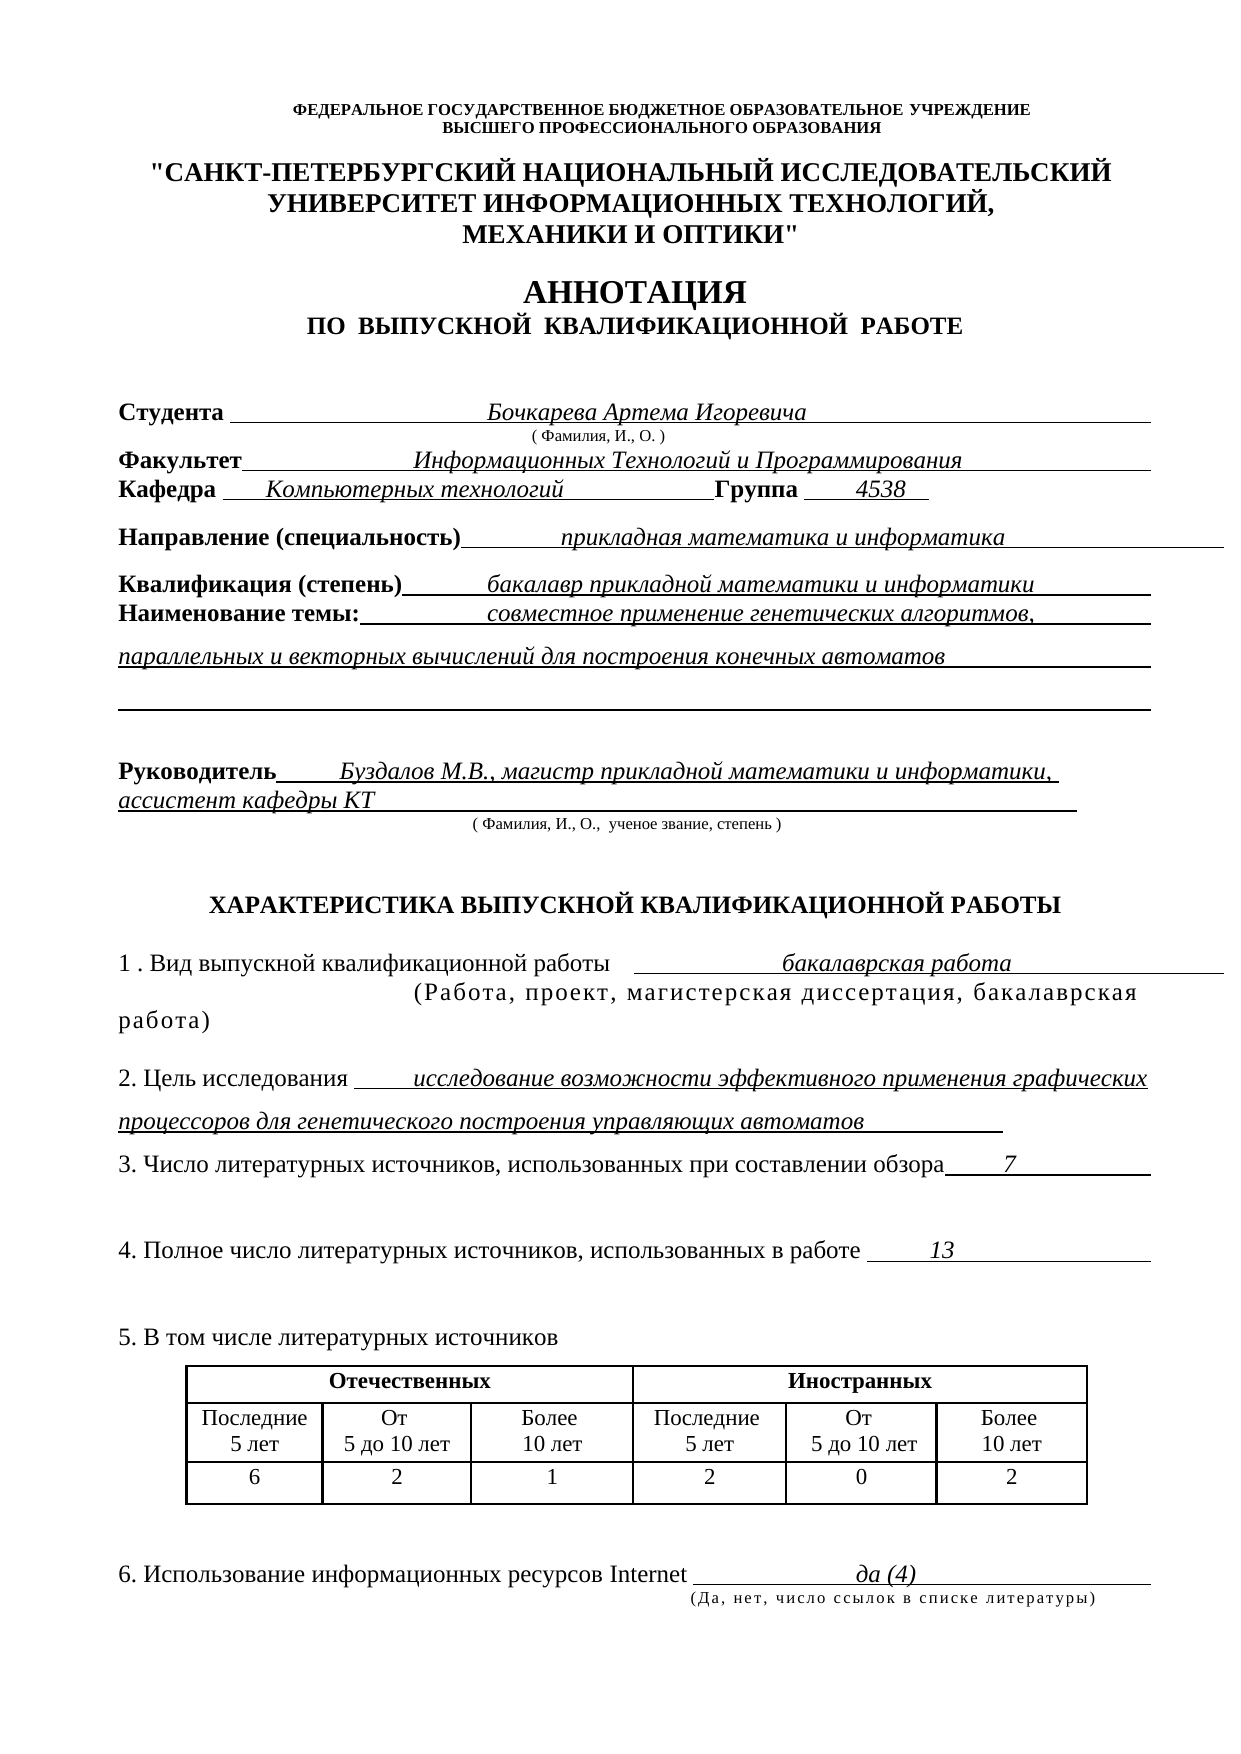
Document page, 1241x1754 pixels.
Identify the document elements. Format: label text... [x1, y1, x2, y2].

table_cell Более 10 лет [472, 1404, 632, 1461]
text ФЕДЕРАЛЬНОЕ ГОСУДАРСТВЕННОЕ БЮДЖЕТНОЕ ОБРАЗОВАТЕЛЬНОЕ УЧРЕЖДЕНИЕ [233, 99, 1090, 118]
text 4. Полное число литературных источников, использованных в работе 13 [118, 1236, 1152, 1264]
text "САНКТ-ПЕТЕРБУРГСКИЙ НАЦИОНАЛЬНЫЙ ИССЛЕДОВАТЕЛЬСКИЙ [140, 156, 1122, 187]
text (Работа, проект, магистерская диссертация, бакалаврская работа) [118, 977, 1152, 1034]
text МЕХАНИКИ И ОПТИКИ" [140, 218, 1122, 249]
table_header Отечественных [188, 1367, 632, 1402]
table_cell 1 [472, 1463, 632, 1503]
text Факультет Информационных Технологий и Программирования [118, 445, 1152, 474]
table_header Иностранных [634, 1367, 1086, 1402]
text Наименование темы: совместное применение генетических алгоритмов, параллельных и векторных вычислений для построения конечных автоматов [118, 598, 1152, 670]
table_cell 2 [634, 1463, 785, 1503]
text ПО ВЫПУСКНОЙ КВАЛИФИКАЦИОННОЙ РАБОТЕ [118, 311, 1152, 339]
text Руководитель Буздалов М.В., магистр прикладной математики и информатики, ассистент кафедры КТ [118, 756, 1152, 814]
table_cell 2 [938, 1463, 1086, 1503]
text Квалификация (степень) бакалавр прикладной математики и информатики [118, 569, 1152, 598]
table_cell Более 10 лет [938, 1404, 1086, 1461]
table_cell 2 [324, 1463, 470, 1503]
text ( Фамилия, И., О., ученое звание, степень ) [118, 814, 1152, 833]
text (Да, нет, число ссылок в списке литературы) [118, 1588, 1152, 1607]
text 6. Использование информационных ресурсов Internet да (4) [118, 1559, 1152, 1588]
text Студента Бочкарева Артема Игоревича [118, 397, 1152, 426]
table_cell Последние 5 лет [634, 1404, 785, 1461]
table_cell Последние 5 лет [188, 1404, 321, 1461]
table_cell От 5 до 10 лет [787, 1404, 935, 1461]
text Направление (специальность) прикладная математика и информатика [118, 522, 1152, 550]
text ( Фамилия, И., О. ) [118, 426, 1152, 445]
text ХАРАКТЕРИСТИКА ВЫПУСКНОЙ КВАЛИФИКАЦИОННОЙ РАБОТЫ [118, 891, 1152, 919]
text 3. Число литературных источников, использованных при составлении обзора 7 [118, 1149, 1152, 1178]
table_cell 6 [188, 1463, 321, 1503]
table_cell От 5 до 10 лет [324, 1404, 470, 1461]
text 2. Цель исследования исследование возможности эффективного применения графических процессоров для генетического построения управляющих автоматов [118, 1063, 1152, 1135]
table_cell 0 [787, 1463, 935, 1503]
text Кафедра Компьютерных технологий Группа 4538 [118, 474, 1152, 502]
text АННОТАЦИЯ [118, 89, 1152, 311]
text УНИВЕРСИТЕТ ИНФОРМАЦИОННЫХ ТЕХНОЛОГИЙ, [140, 187, 1122, 218]
text 1 . Вид выпускной квалификационной работы бакалаврская работа [118, 948, 1152, 977]
text 5. В том числе литературных источников [118, 1322, 1152, 1351]
text ВЫСШЕГО ПРОФЕССИОНАЛЬНОГО ОБРАЗОВАНИЯ [233, 118, 1090, 137]
